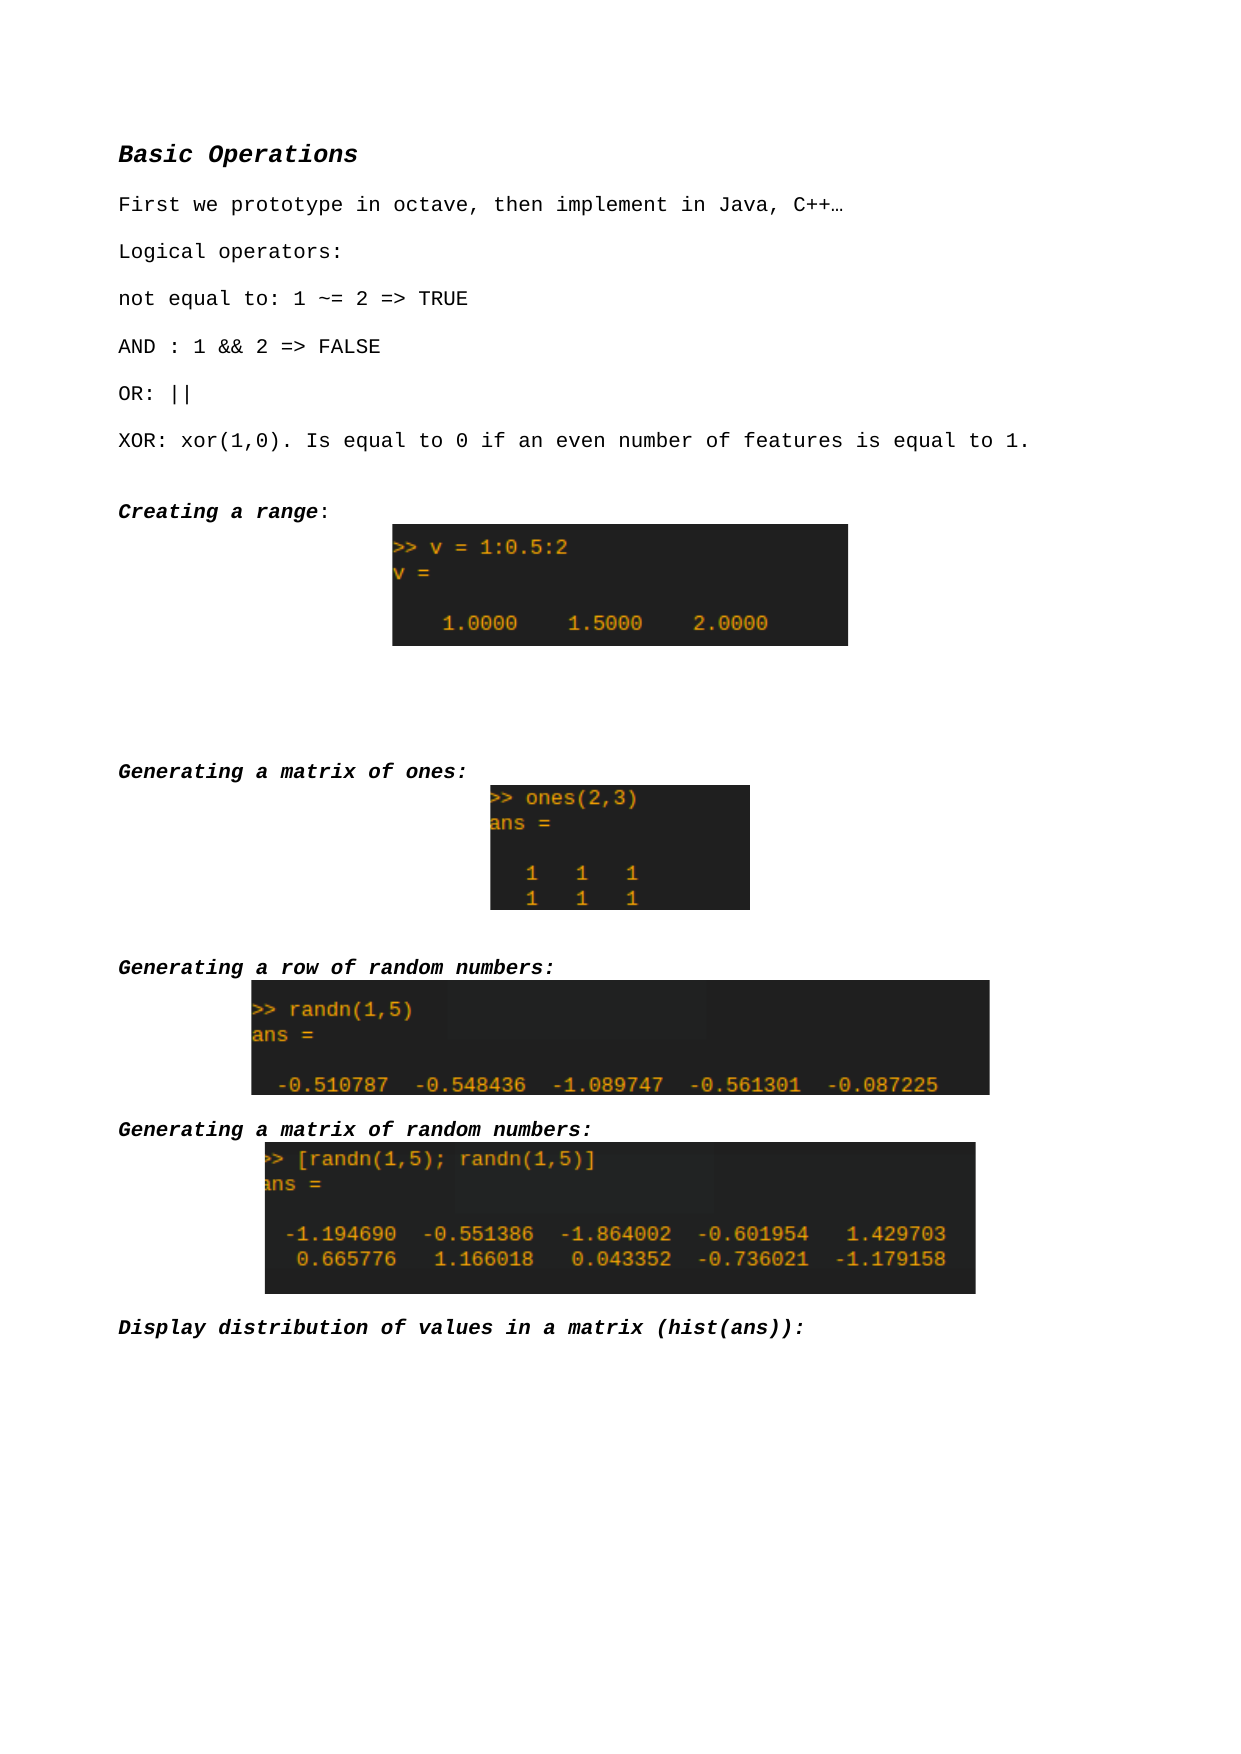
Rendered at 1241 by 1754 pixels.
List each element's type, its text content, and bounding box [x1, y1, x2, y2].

picture [264, 1142, 976, 1294]
text Generating a matrix of ones: [118, 761, 1122, 785]
picture [392, 524, 849, 646]
picture [250, 980, 990, 1095]
text Generating a matrix of random numbers: [118, 1118, 1122, 1142]
text Creating a range: [118, 501, 1122, 525]
text Display distribution of values in a matrix (hist(ans)): [118, 1317, 1122, 1341]
text Basic Operations [118, 142, 1122, 170]
picture [490, 785, 750, 910]
text Logical operators: [118, 241, 1122, 265]
text Generating a row of random numbers: [118, 957, 1122, 981]
text not equal to: 1 ~= 2 => TRUE [118, 288, 1122, 312]
text AND : 1 && 2 => FALSE [118, 336, 1122, 359]
text OR: || [118, 383, 1122, 407]
text XOR: xor(1,0). Is equal to 0 if an even number of features is equal to 1. [118, 430, 1122, 454]
text First we prototype in octave, then implement in Java, C++… [118, 194, 1122, 217]
